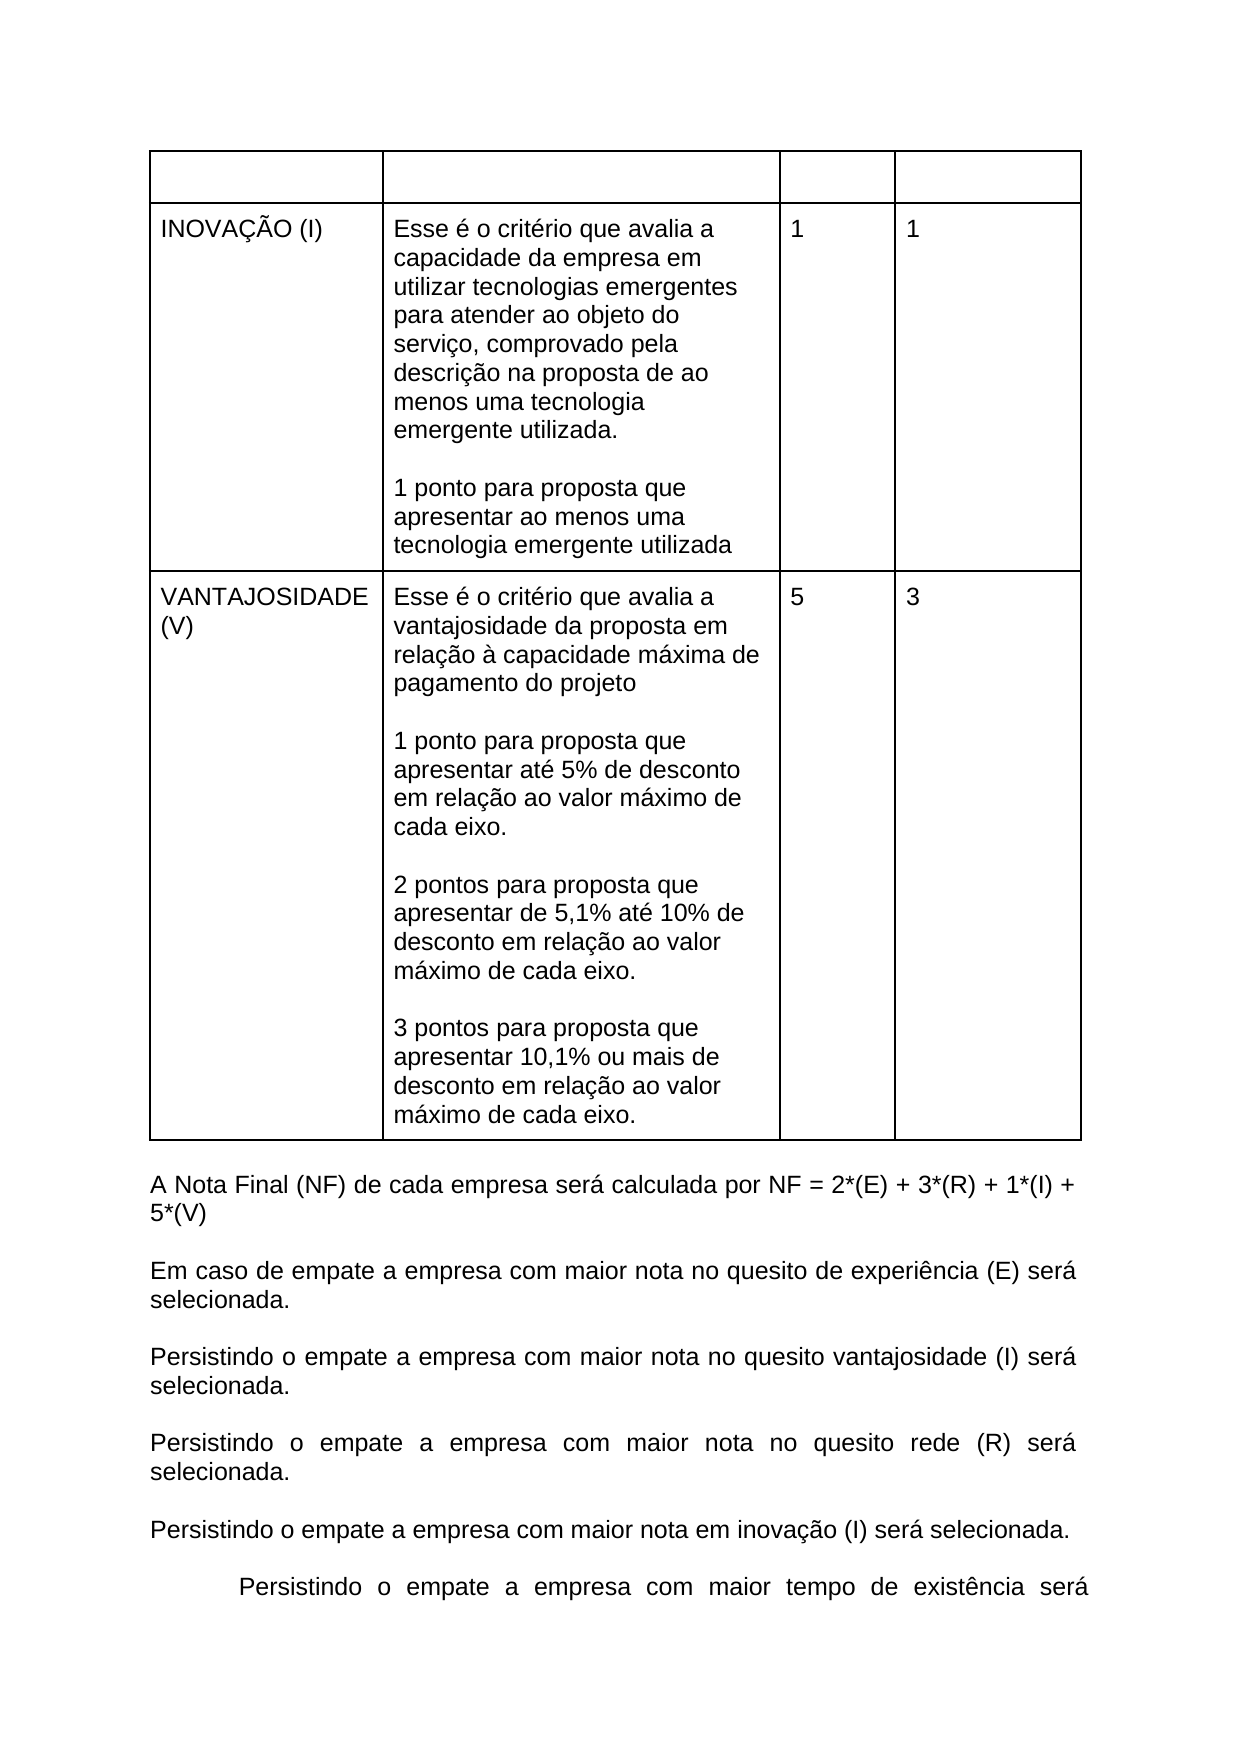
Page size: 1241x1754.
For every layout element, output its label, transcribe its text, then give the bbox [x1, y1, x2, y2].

text Em caso de empate a empresa com maior nota no quesito de experiência (E) será selecionada. [150, 1256, 1078, 1313]
text Persistindo o empate a empresa com maior tempo de existência será [150, 1572, 1090, 1601]
table_cell INOVAÇÃO (I) [151, 204, 382, 569]
text Persistindo o empate a empresa com maior nota em inovação (I) será selecionada. [150, 1514, 1078, 1543]
table_cell Esse é o critério que avalia a capacidade da empresa em utilizar tecnologias emergentes para atender ao objeto do serviço, comprovado pela descrição na proposta de ao menos uma tecnologia emergente utilizada. 1 ponto para proposta que apresentar ao menos uma tecnologia emergente utilizada [384, 204, 779, 569]
table_cell 3 [896, 572, 1080, 1139]
table_cell 1 [781, 204, 894, 569]
text A Nota Final (NF) de cada empresa será calculada por NF = 2*(E) + 3*(R) + 1*(I) + 5*(V) [150, 1169, 1078, 1227]
table_cell [151, 152, 382, 202]
table_cell 5 [781, 572, 894, 1139]
table_cell [781, 152, 894, 202]
table_cell 1 [896, 204, 1080, 569]
table_cell Esse é o critério que avalia a vantajosidade da proposta em relação à capacidade máxima de pagamento do projeto 1 ponto para proposta que apresentar até 5% de desconto em relação ao valor máximo de cada eixo. 2 pontos para proposta que apresentar de 5,1% até 10% de desconto em relação ao valor máximo de cada eixo. 3 pontos para proposta que apresentar 10,1% ou mais de desconto em relação ao valor máximo de cada eixo. [384, 572, 779, 1139]
text Persistindo o empate a empresa com maior nota no quesito vantajosidade (I) será selecionada. [150, 1342, 1078, 1399]
table_cell [896, 152, 1080, 202]
text Persistindo o empate a empresa com maior nota no quesito rede (R) será selecionada. [150, 1428, 1078, 1486]
table_cell VANTAJOSIDADE (V) [151, 572, 382, 1139]
table_cell [384, 152, 779, 202]
